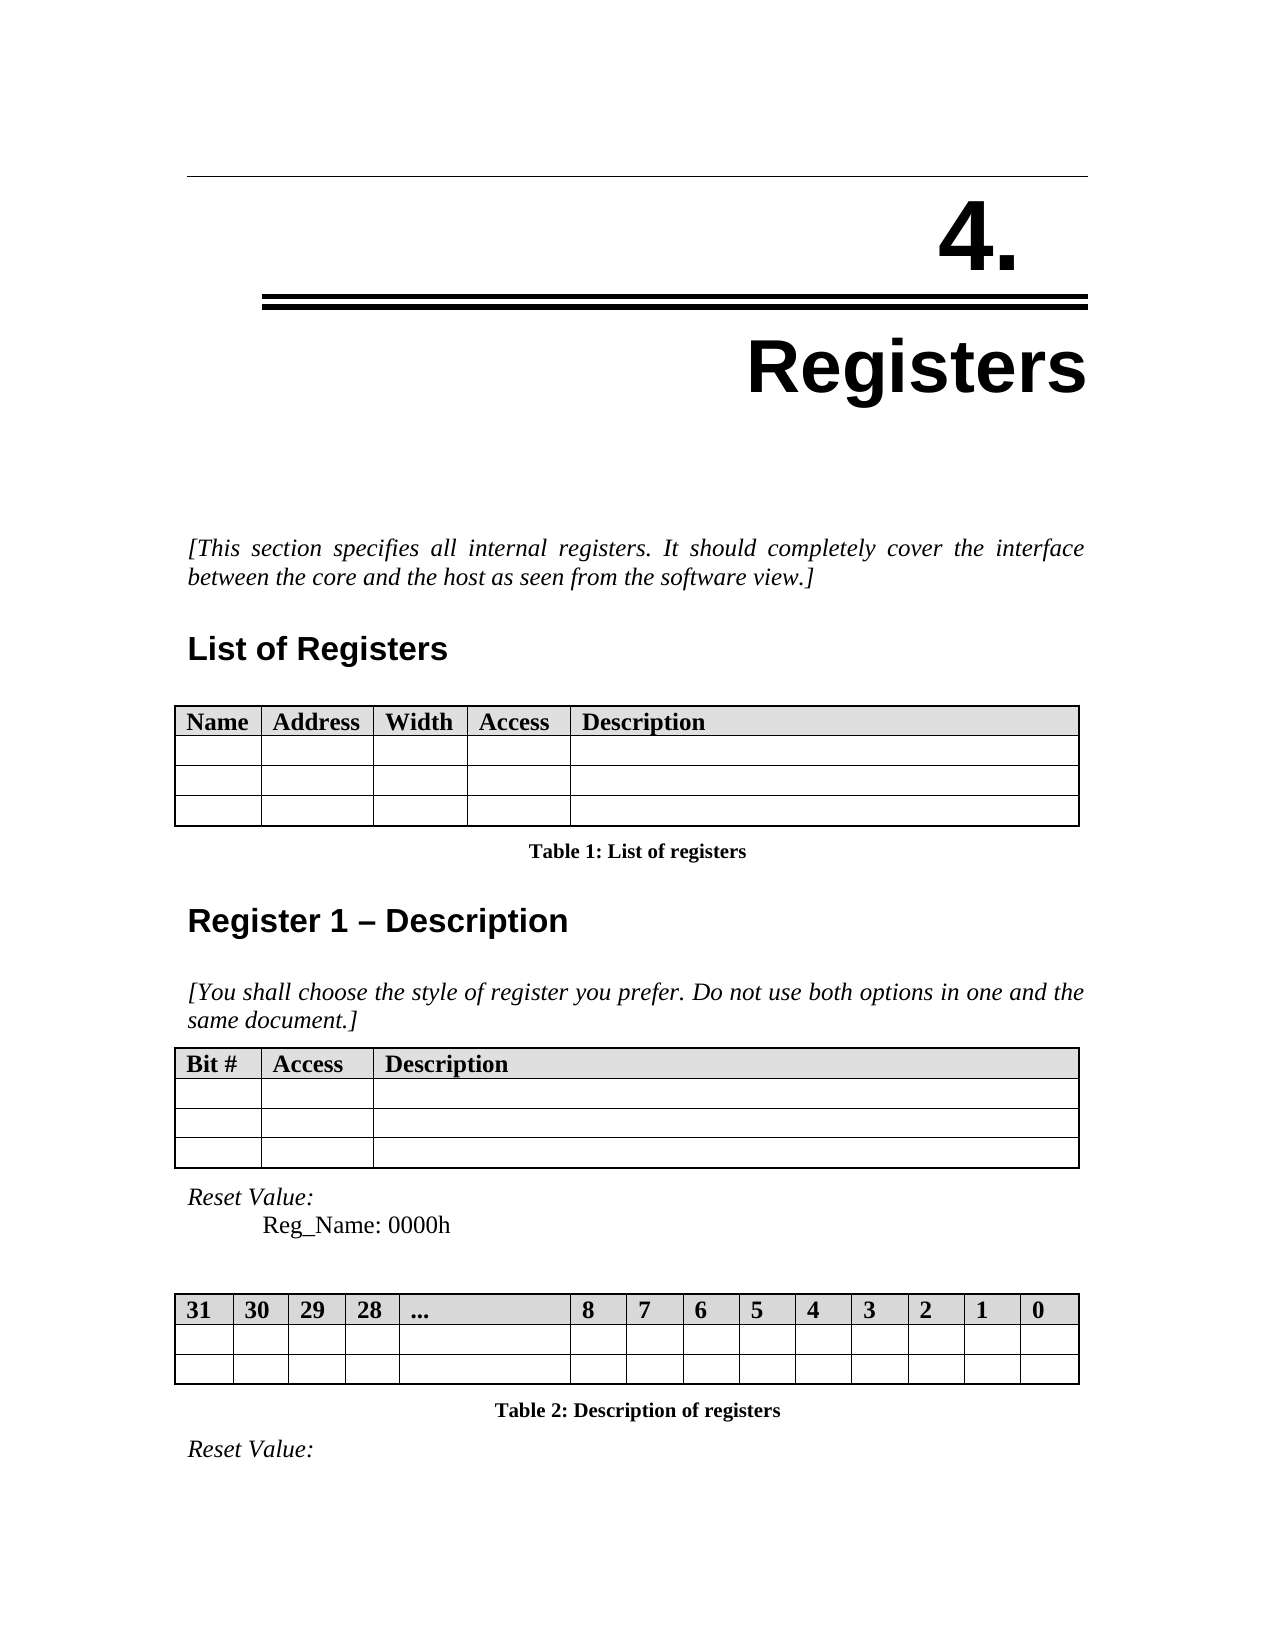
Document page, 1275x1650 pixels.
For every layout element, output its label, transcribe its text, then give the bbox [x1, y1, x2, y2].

table_header 6 [684, 1295, 739, 1324]
text Table 2: Description of registers [187, 1398, 1088, 1422]
table_header 4 [796, 1295, 851, 1324]
table_header 3 [852, 1295, 908, 1324]
table_cell [262, 1079, 373, 1107]
table_cell [571, 796, 1078, 825]
table_cell [176, 1325, 233, 1353]
table_cell [262, 766, 373, 795]
table_header 2 [909, 1295, 964, 1324]
table_cell [740, 1355, 795, 1383]
table_header Access [262, 1049, 373, 1078]
table_cell [909, 1325, 964, 1353]
table_header 30 [234, 1295, 288, 1324]
table_cell [571, 736, 1078, 765]
table_cell [571, 1325, 626, 1353]
table_cell [740, 1325, 795, 1353]
table_cell [374, 796, 467, 825]
table_cell [176, 736, 261, 765]
table_header Name [176, 707, 261, 735]
table_header Description [374, 1049, 1078, 1078]
table_cell [289, 1325, 345, 1353]
text [You shall choose the style of register you prefer. Do not use both options in one and the same document.] [187, 977, 1088, 1034]
subtitle Registers [187, 322, 1088, 408]
table_cell [262, 1109, 373, 1137]
table_cell [262, 1138, 373, 1167]
table_cell [176, 1109, 261, 1137]
table_cell [176, 1079, 261, 1107]
subtitle Register 1 – Description [187, 901, 1088, 939]
table_cell [796, 1355, 851, 1383]
table_cell [400, 1325, 570, 1353]
table_header 28 [346, 1295, 399, 1324]
table_cell [176, 1355, 233, 1383]
table_cell [176, 1138, 261, 1167]
table_cell [468, 796, 570, 825]
table_cell [262, 796, 373, 825]
table_header Description [571, 707, 1078, 735]
table_cell [852, 1355, 908, 1383]
table_cell [468, 736, 570, 765]
subtitle List of Registers [187, 628, 1088, 667]
table_cell [346, 1355, 399, 1383]
table_header 5 [740, 1295, 795, 1324]
table_cell [374, 766, 467, 795]
text Table 1: List of registers [187, 839, 1088, 863]
table_cell [627, 1355, 683, 1383]
table_cell [289, 1355, 345, 1383]
table_header Access [468, 707, 570, 735]
text Reg_Name: 0000h [187, 1210, 1088, 1239]
table_cell [627, 1325, 683, 1353]
table_cell [374, 1109, 1078, 1137]
table_cell [374, 1079, 1078, 1107]
table_header 31 [176, 1295, 233, 1324]
table_cell [1021, 1355, 1078, 1383]
table_header ... [400, 1295, 570, 1324]
table_cell [796, 1325, 851, 1353]
table_cell [965, 1325, 1020, 1353]
table_header Address [262, 707, 373, 735]
table_cell [909, 1355, 964, 1383]
text Reset Value: [187, 1434, 1088, 1463]
table_cell [684, 1355, 739, 1383]
text Reset Value: [187, 1182, 1088, 1210]
table_cell [262, 736, 373, 765]
table_cell [965, 1355, 1020, 1383]
table_header 1 [965, 1295, 1020, 1324]
table_header Width [374, 707, 467, 735]
table_cell [234, 1325, 288, 1353]
table_cell [176, 766, 261, 795]
table_cell [468, 766, 570, 795]
table_cell [400, 1355, 570, 1383]
table_cell [374, 1138, 1078, 1167]
table_cell [852, 1325, 908, 1353]
table_header Bit # [176, 1049, 261, 1078]
table_cell [346, 1325, 399, 1353]
text [This section specifies all internal registers. It should completely cover the interface between the core and the host as seen from the software view.] [187, 533, 1088, 591]
table_header 29 [289, 1295, 345, 1324]
table_header 7 [627, 1295, 683, 1324]
table_cell [1021, 1325, 1078, 1353]
table_header 8 [571, 1295, 626, 1324]
table_cell [234, 1355, 288, 1383]
table_cell [176, 796, 261, 825]
table_header 0 [1021, 1295, 1078, 1324]
table_cell [571, 1355, 626, 1383]
table_cell [684, 1325, 739, 1353]
table_cell [374, 736, 467, 765]
table_cell [571, 766, 1078, 795]
